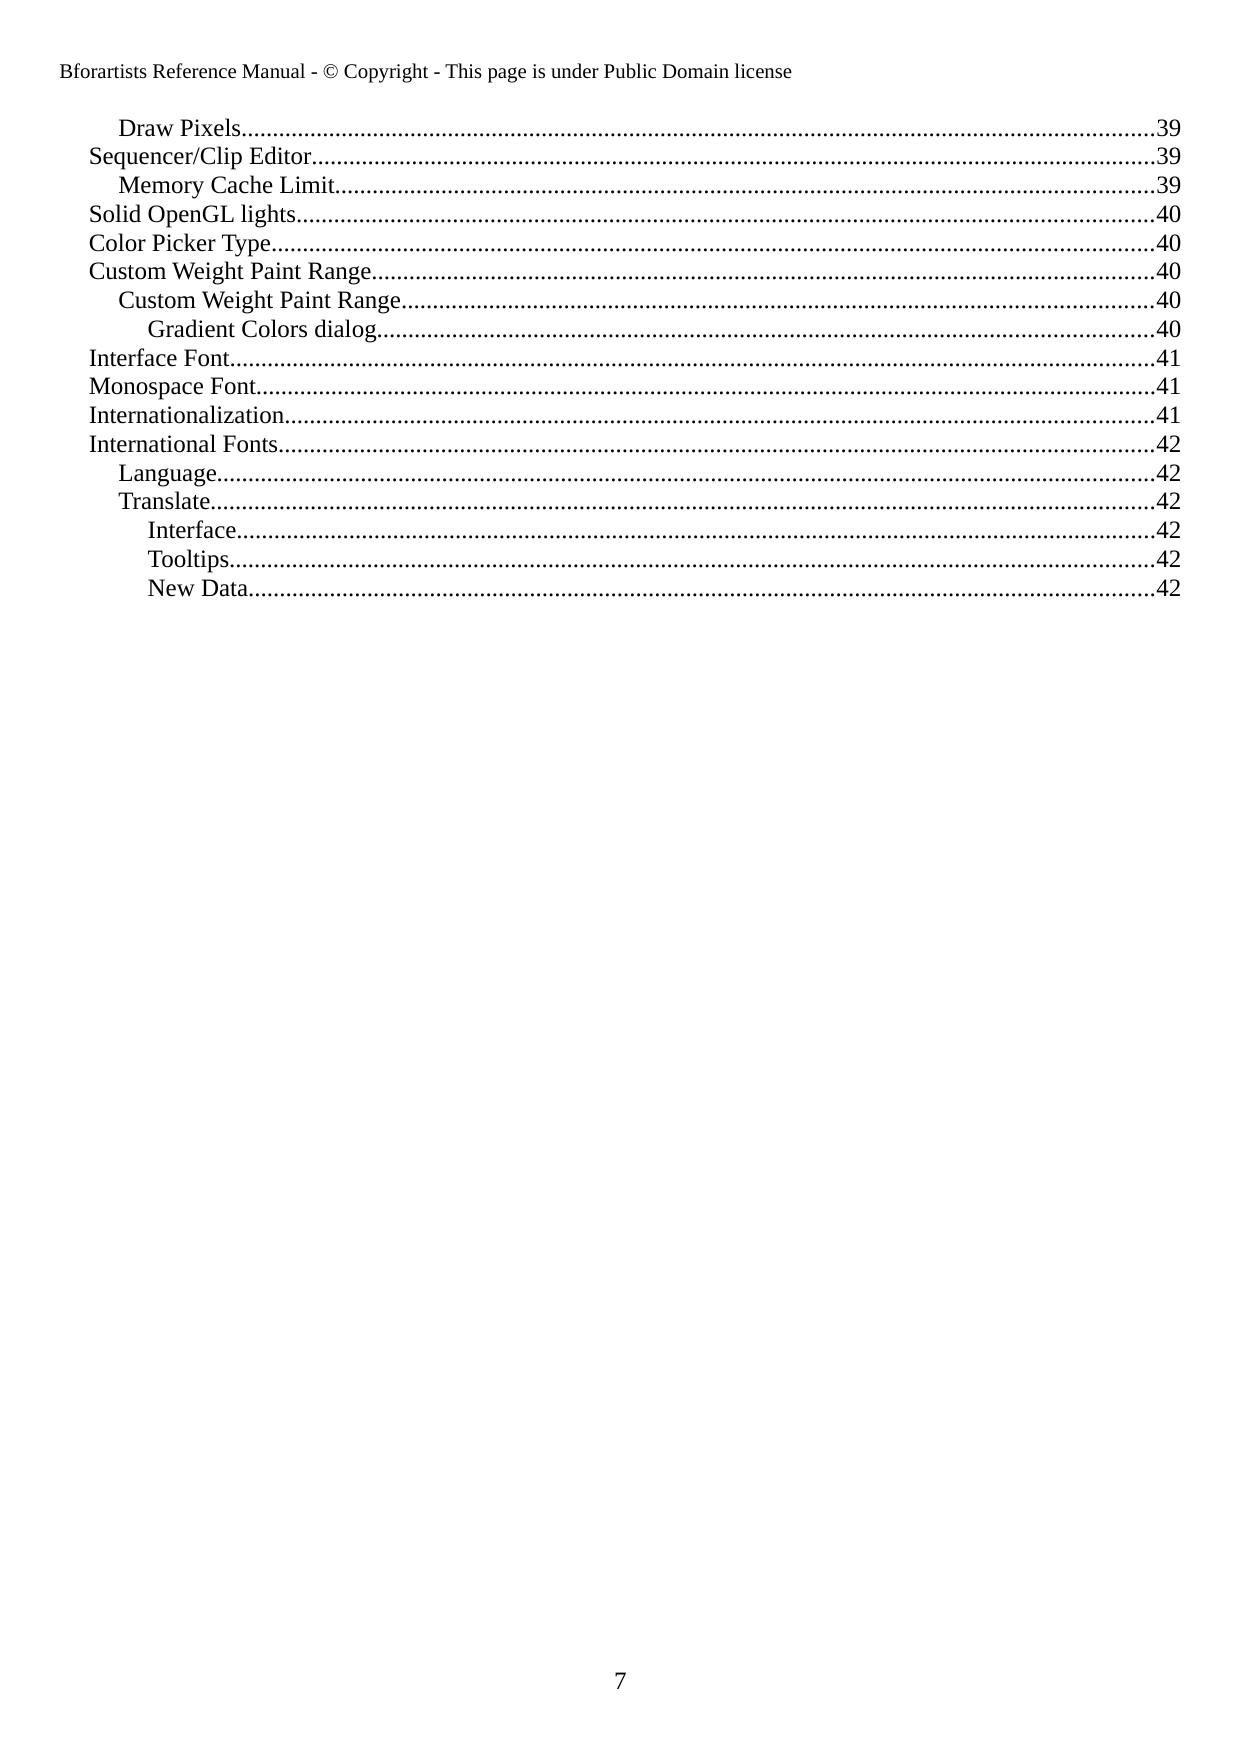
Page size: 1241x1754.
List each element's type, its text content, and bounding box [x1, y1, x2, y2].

text Translate 42 [118, 486, 1181, 515]
text Custom Weight Paint Range 40 [88, 256, 1181, 285]
text Monospace Font 41 [88, 371, 1181, 400]
text Memory Cache Limit 39 [118, 170, 1181, 199]
text Sequencer/Clip Editor 39 [88, 141, 1181, 170]
text Language 42 [118, 458, 1181, 486]
text New Data 42 [147, 573, 1181, 601]
text Interface 42 [147, 515, 1181, 544]
text Custom Weight Paint Range 40 [118, 285, 1181, 314]
text International Fonts 42 [88, 429, 1181, 458]
text Gradient Colors dialog 40 [147, 314, 1181, 343]
text Solid OpenGL lights 40 [88, 199, 1181, 228]
text Draw Pixels 39 [118, 113, 1181, 141]
text Internationalization 41 [88, 400, 1181, 429]
text Interface Font 41 [88, 343, 1181, 371]
text Tooltips 42 [147, 544, 1181, 573]
text Color Picker Type 40 [88, 228, 1181, 256]
